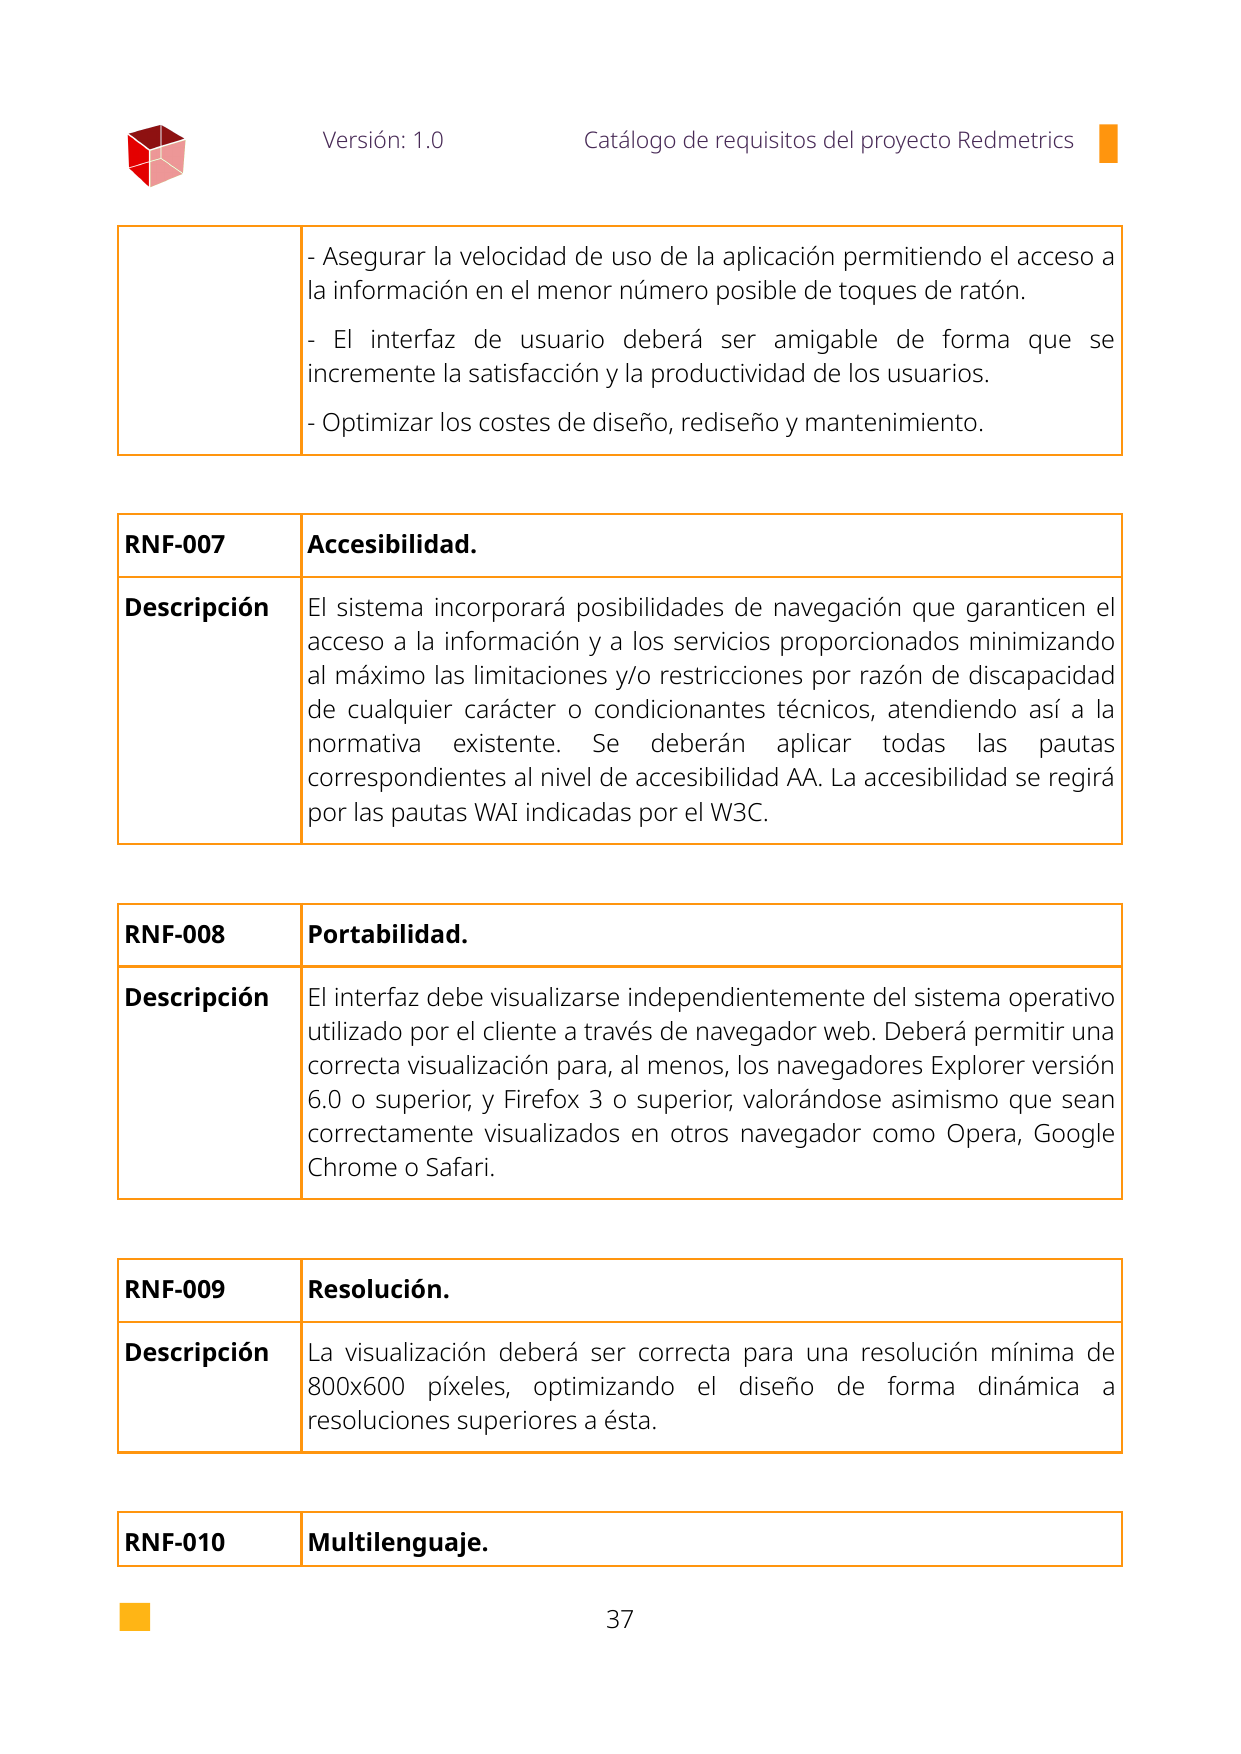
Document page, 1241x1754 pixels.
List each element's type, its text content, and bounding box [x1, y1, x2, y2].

table_header RNF-007 [119, 515, 300, 576]
picture [123, 123, 189, 189]
table_header Multilenguaje. [303, 1513, 1121, 1565]
table_cell La visualización deberá ser correcta para una resolución mínima de 800x600 píxeles, optimizando el diseño de forma dinámica a resoluciones superiores a ésta. [303, 1323, 1121, 1451]
table_cell El sistema incorporará posibilidades de navegación que garanticen el acceso a la información y a los servicios proporcionados minimizando al máximo las limitaciones y/o restricciones por razón de discapacidad de cualquier carácter o condicionantes técnicos, atendiendo así a la normativa existente. Se deberán aplicar todas las pautas correspondientes al nivel de accesibilidad AA. La accesibilidad se regirá por las pautas WAI indicadas por el W3C. [303, 578, 1121, 843]
table_header RNF-008 [119, 905, 300, 965]
table_header Resolución. [303, 1260, 1121, 1321]
table_cell Descripción [119, 578, 300, 843]
table_cell El interfaz debe visualizarse independientemente del sistema operativo utilizado por el cliente a través de navegador web. Deberá permitir una correcta visualización para, al menos, los navegadores Explorer versión 6.0 o superior, y Firefox 3 o superior, valorándose asimismo que sean correctamente visualizados en otros navegador como Opera, Google Chrome o Safari. [303, 968, 1121, 1198]
table_cell - Asegurar la velocidad de uso de la aplicación permitiendo el acceso a la información en el menor número posible de toques de ratón. - El interfaz de usuario deberá ser amigable de forma que se incremente la satisfacción y la productividad de los usuarios. - Optimizar los costes de diseño, rediseño y mantenimiento. [303, 227, 1121, 453]
table_cell Descripción [119, 1323, 300, 1451]
table_header RNF-009 [119, 1260, 300, 1321]
table_cell [119, 227, 300, 453]
table_header Portabilidad. [303, 905, 1121, 965]
table_header Accesibilidad. [303, 515, 1121, 576]
table_header RNF-010 [119, 1513, 300, 1565]
table_cell Descripción [119, 968, 300, 1198]
